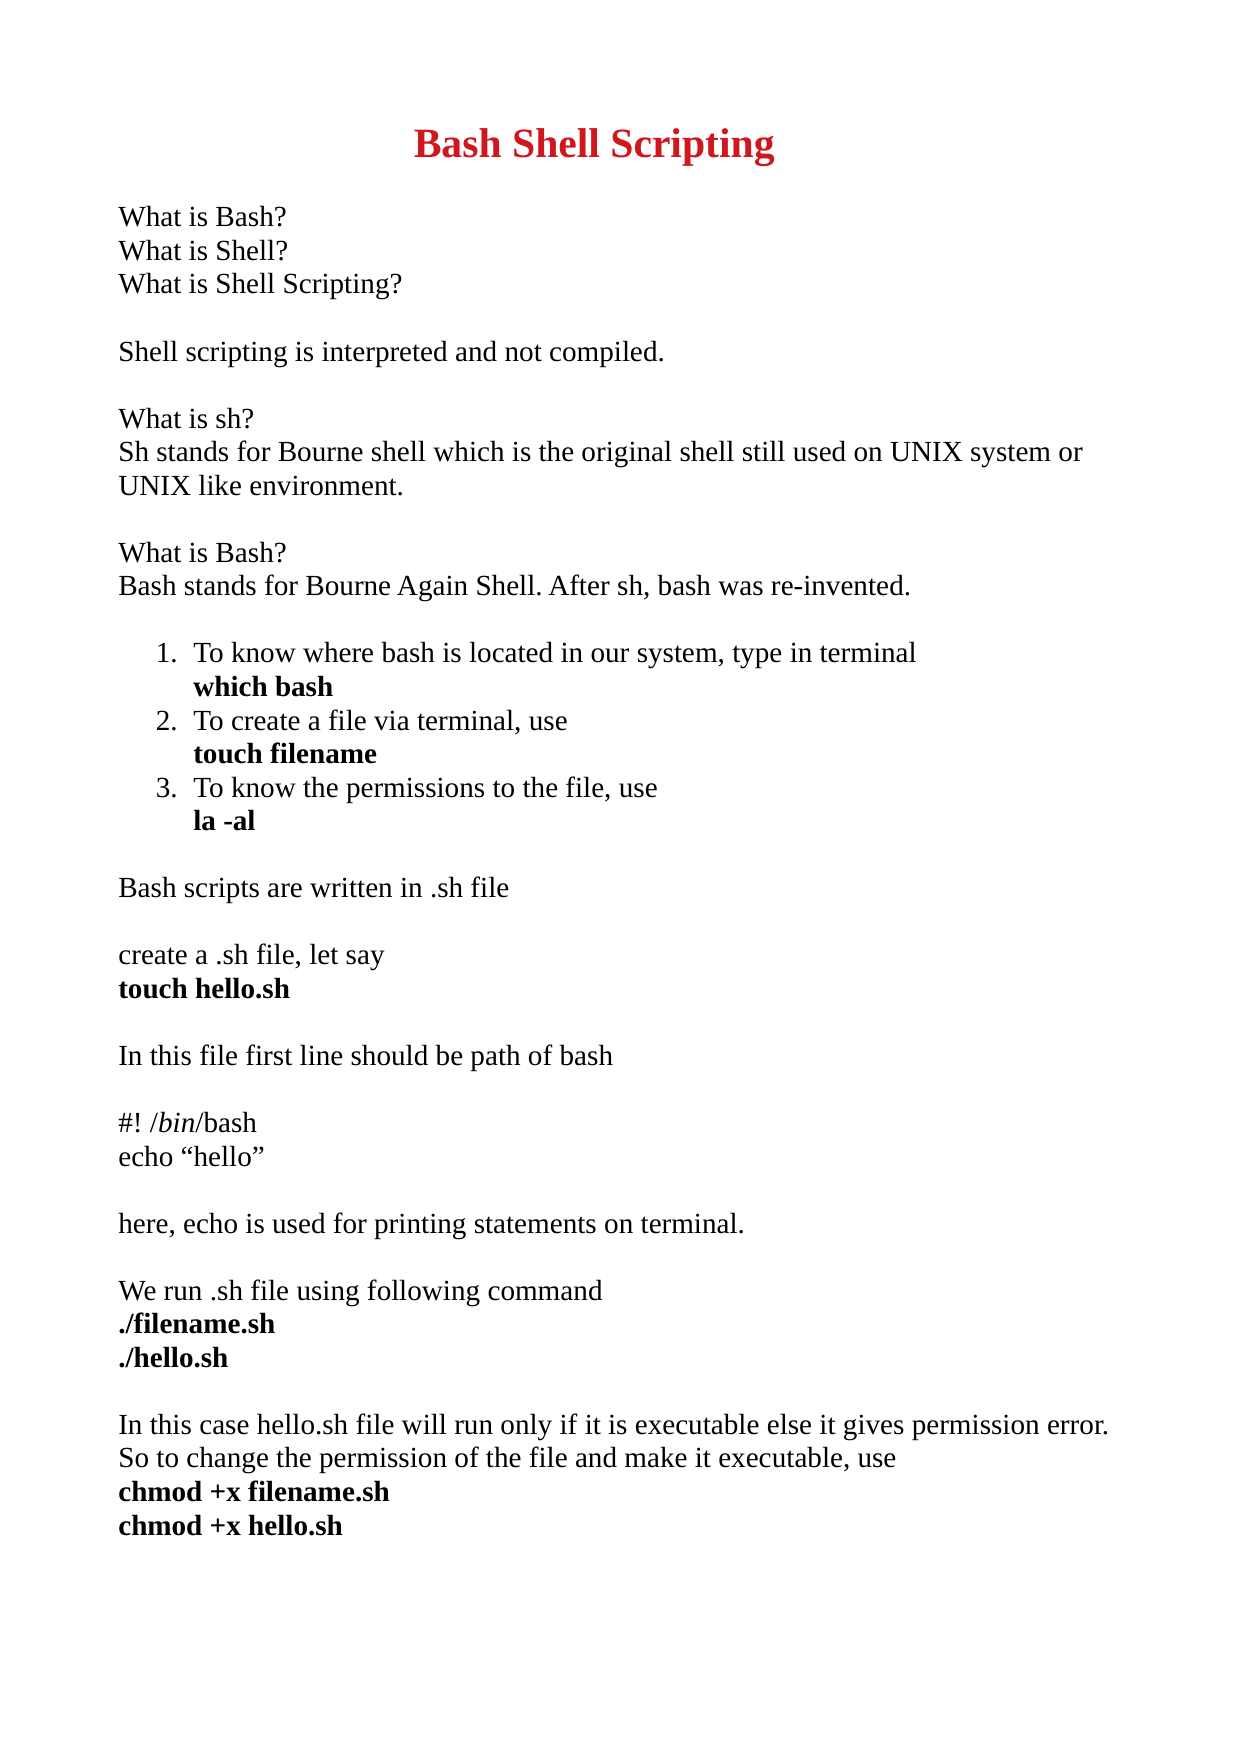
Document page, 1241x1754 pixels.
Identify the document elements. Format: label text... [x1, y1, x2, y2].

text touch hello.sh [118, 971, 1122, 1004]
text In this case hello.sh file will run only if it is executable else it gives permission error. [118, 1407, 1122, 1441]
text create a .sh file, let say [118, 937, 1122, 971]
text Shell scripting is interpreted and not compiled. [118, 334, 1122, 367]
text Bash Shell Scripting [118, 118, 1122, 166]
list To know where bash is located in our system, type in terminal [156, 636, 1122, 669]
text Sh stands for Bourne shell which is the original shell still used on UNIX system or UNIX like environment. [118, 434, 1122, 501]
text In this file first line should be path of bash [118, 1038, 1122, 1072]
text ./hello.sh [118, 1340, 1122, 1373]
text What is sh? [118, 401, 1122, 434]
text ./filename.sh [118, 1306, 1122, 1340]
text What is Bash? [118, 199, 1122, 233]
text Bash scripts are written in .sh file [118, 870, 1122, 904]
list To create a file via terminal, use [156, 703, 1122, 736]
text Bash stands for Bourne Again Shell. After sh, bash was re-invented. [118, 568, 1122, 602]
text #! /bin/bash [118, 1105, 1122, 1139]
text echo “hello” [118, 1139, 1122, 1172]
text chmod +x filename.sh [118, 1474, 1122, 1508]
text So to change the permission of the file and make it executable, use [118, 1441, 1122, 1474]
list la -al [156, 803, 1122, 837]
list touch filename [156, 736, 1122, 770]
text What is Bash? [118, 535, 1122, 568]
text What is Shell? [118, 233, 1122, 267]
text chmod +x hello.sh [118, 1508, 1122, 1541]
text We run .sh file using following command [118, 1273, 1122, 1306]
list which bash [156, 669, 1122, 703]
text here, echo is used for printing statements on terminal. [118, 1206, 1122, 1239]
text What is Shell Scripting? [118, 267, 1122, 300]
list To know the permissions to the file, use [156, 770, 1122, 803]
